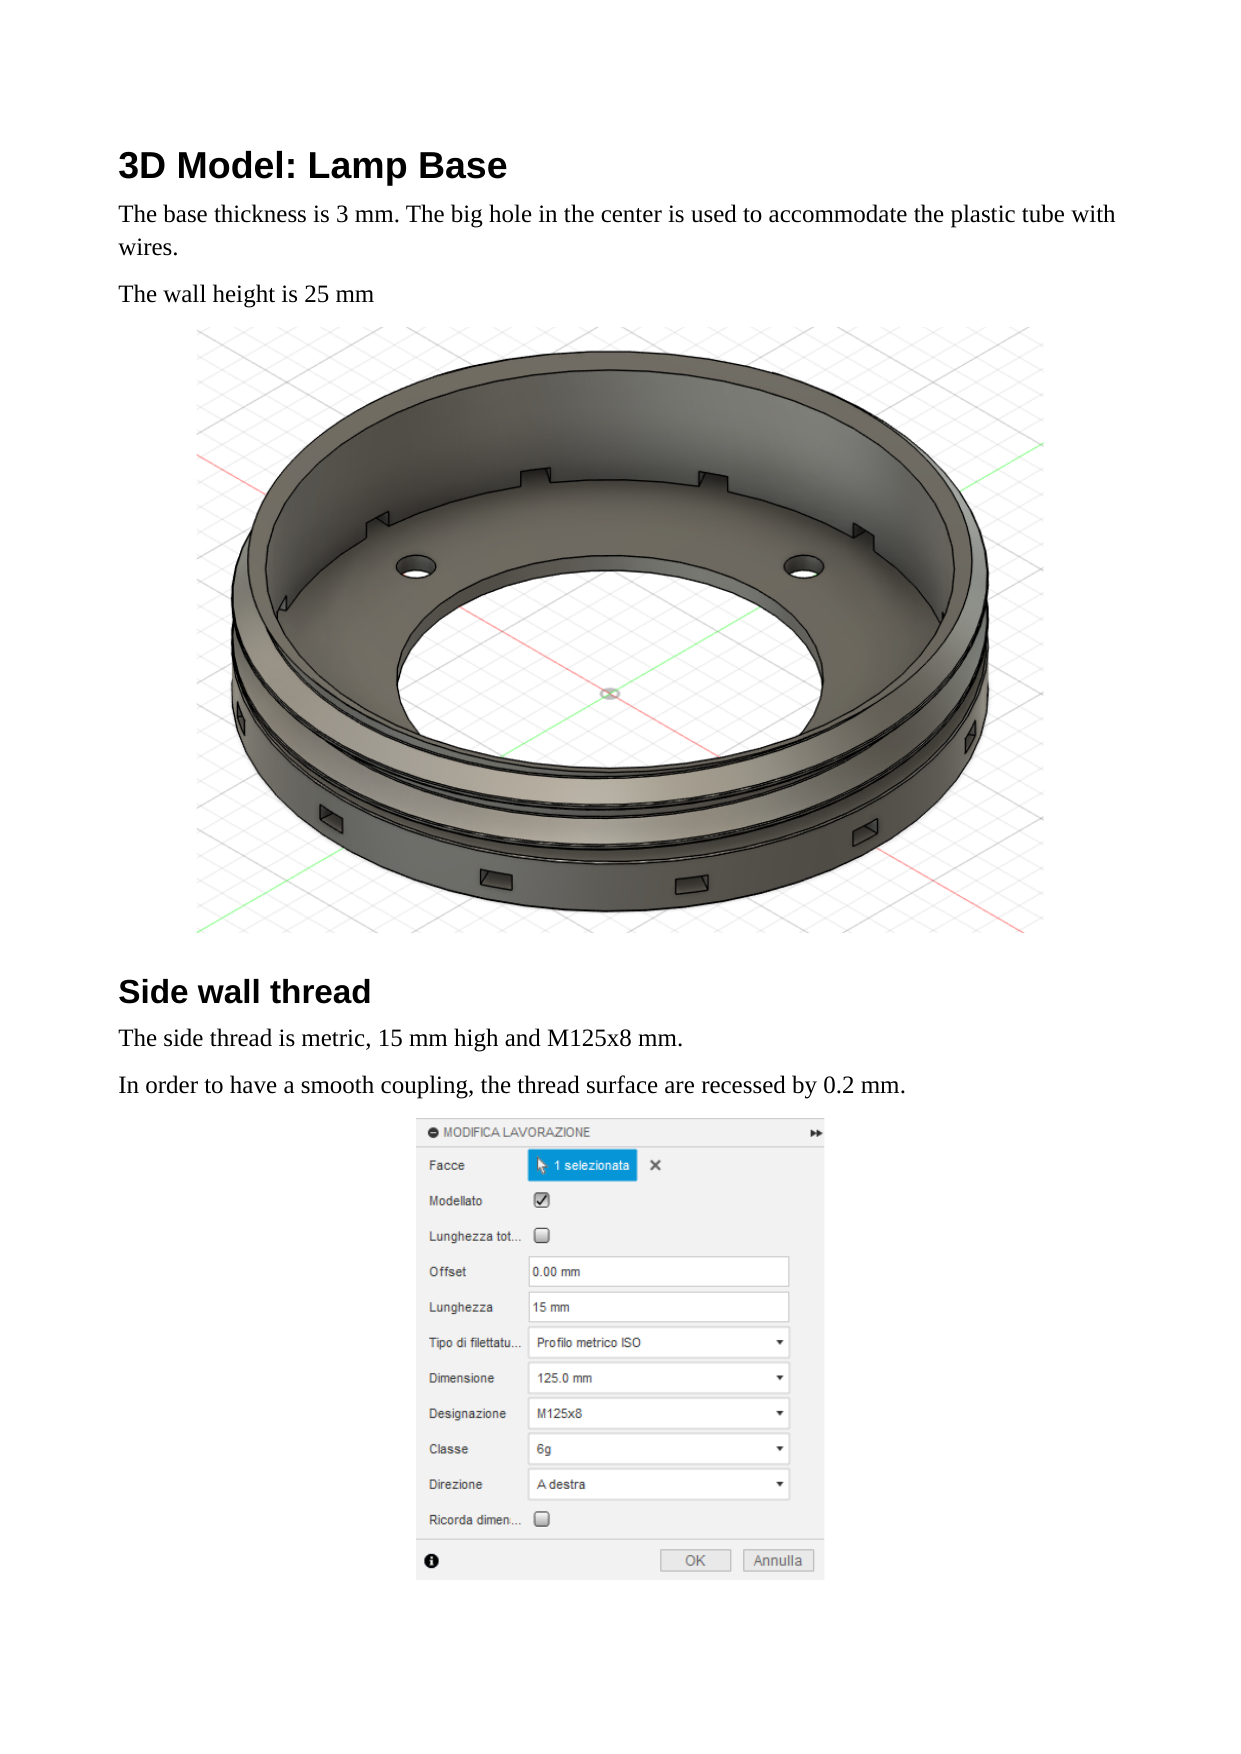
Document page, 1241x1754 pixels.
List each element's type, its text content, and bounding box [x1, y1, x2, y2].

picture [416, 1118, 825, 1580]
subtitle Side wall thread [118, 972, 1122, 1010]
subtitle 3D Model: Lamp Base [118, 143, 1122, 186]
text The side thread is metric, 15 mm high and M125x8 mm. [118, 1023, 1122, 1052]
picture [196, 327, 1044, 933]
text The base thickness is 3 mm. The big hole in the center is used to accommodate the plastic tube with wires. [118, 199, 1122, 261]
text The wall height is 25 mm [118, 279, 1122, 308]
text In order to have a smooth coupling, the thread surface are recessed by 0.2 mm. [118, 1071, 1122, 1099]
